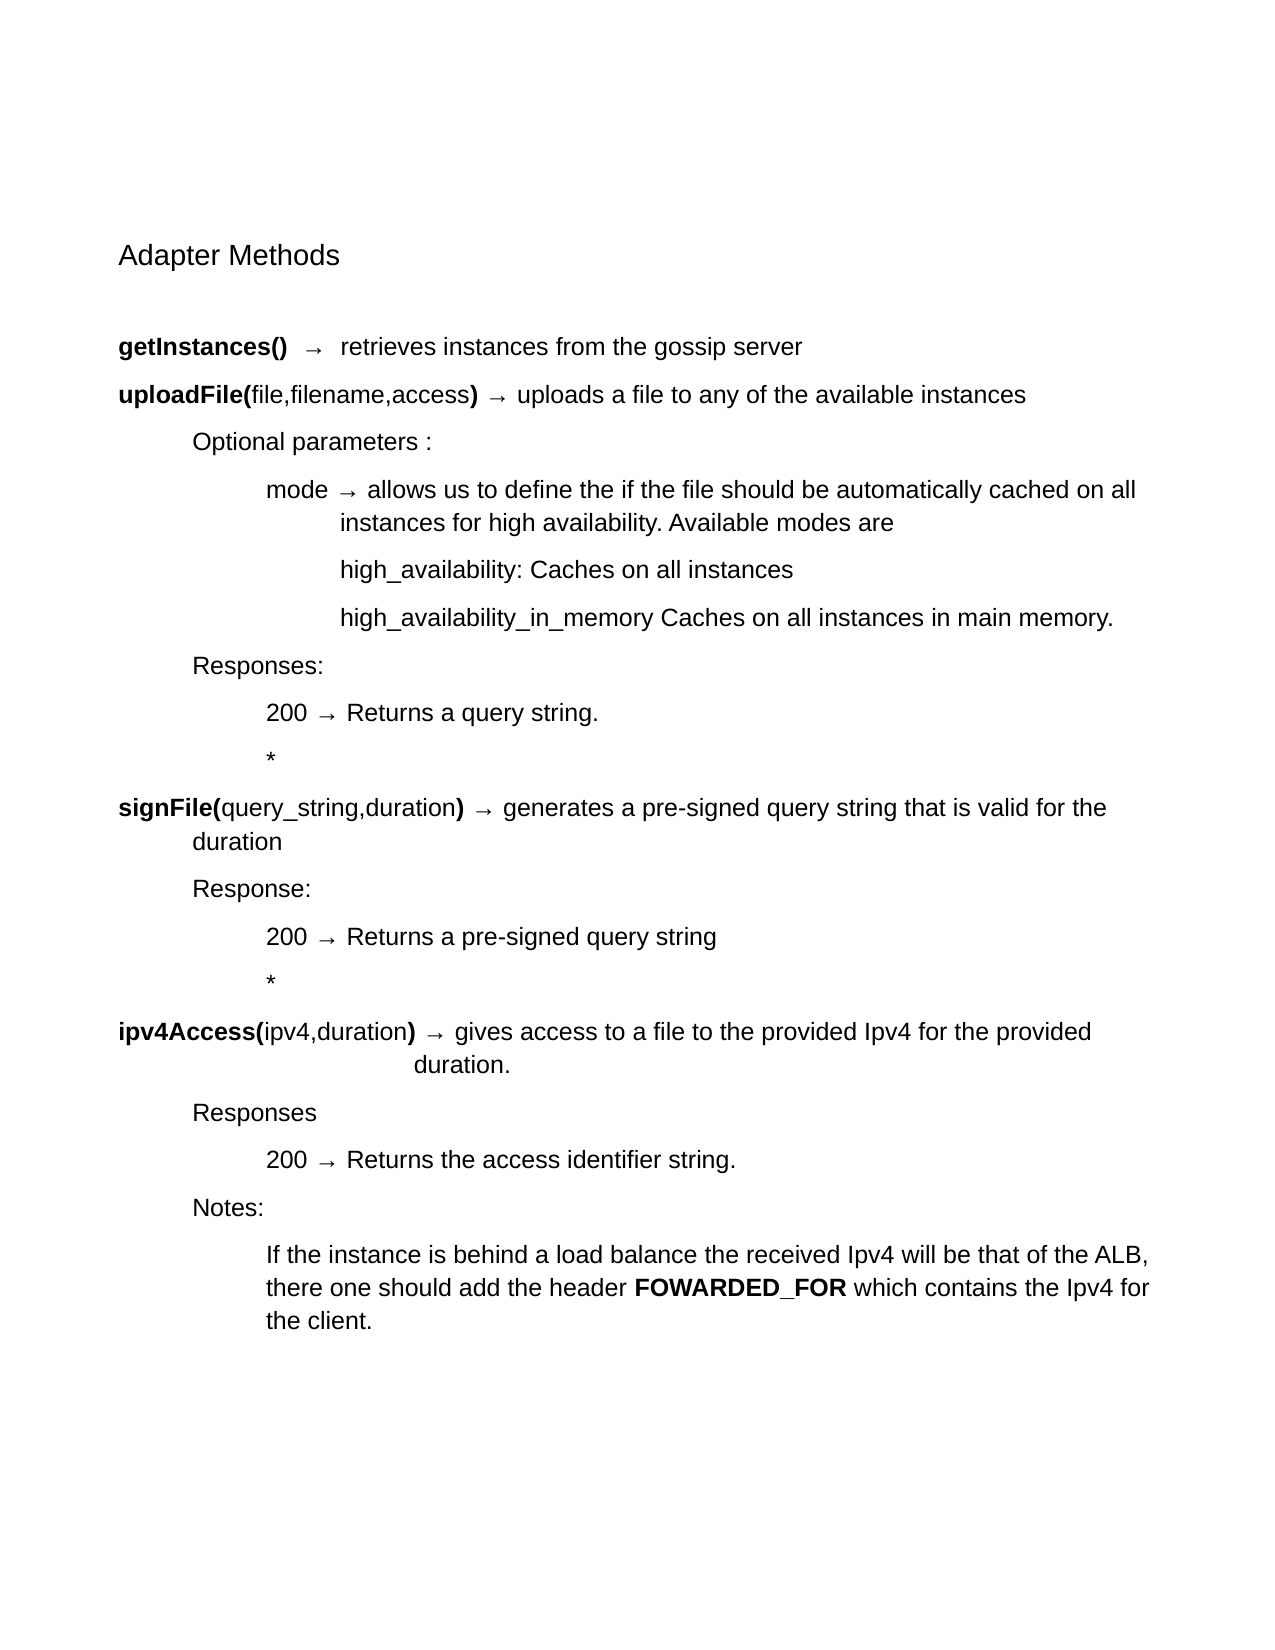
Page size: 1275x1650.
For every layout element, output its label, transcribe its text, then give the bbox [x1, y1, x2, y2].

text high_availability: Caches on all instances [118, 555, 1157, 584]
text high_availability_in_memory Caches on all instances in main memory. [118, 603, 1157, 632]
text Response: [118, 874, 1157, 903]
text uploadFile(file,filename,access) → uploads a file to any of the available instances [118, 379, 1157, 408]
text Optional parameters : [118, 427, 1157, 456]
text 200 → Returns a query string. [118, 698, 1157, 727]
text mode → allows us to define the if the file should be automatically cached on all instances for high availability. Available modes are [118, 475, 1157, 537]
text Responses [118, 1097, 1157, 1126]
text * [118, 969, 1157, 998]
text Notes: [118, 1193, 1157, 1221]
subtitle Adapter Methods [118, 238, 1157, 272]
text Responses: [118, 651, 1157, 679]
text 200 → Returns the access identifier string. [118, 1145, 1157, 1174]
text getInstances() → retrieves instances from the gossip server [118, 332, 1157, 361]
text signFile(query_string,duration) → generates a pre-signed query string that is valid for the duration [118, 793, 1157, 855]
text If the instance is behind a load balance the received Ipv4 will be that of the ALB, there one should add the header FOWARDED_FOR which contains the Ipv4 for the client. [118, 1240, 1157, 1335]
text * [118, 746, 1157, 774]
text ipv4Access(ipv4,duration) → gives access to a file to the provided Ipv4 for the provided duration. [118, 1017, 1157, 1079]
text 200 → Returns a pre-signed query string [118, 922, 1157, 950]
